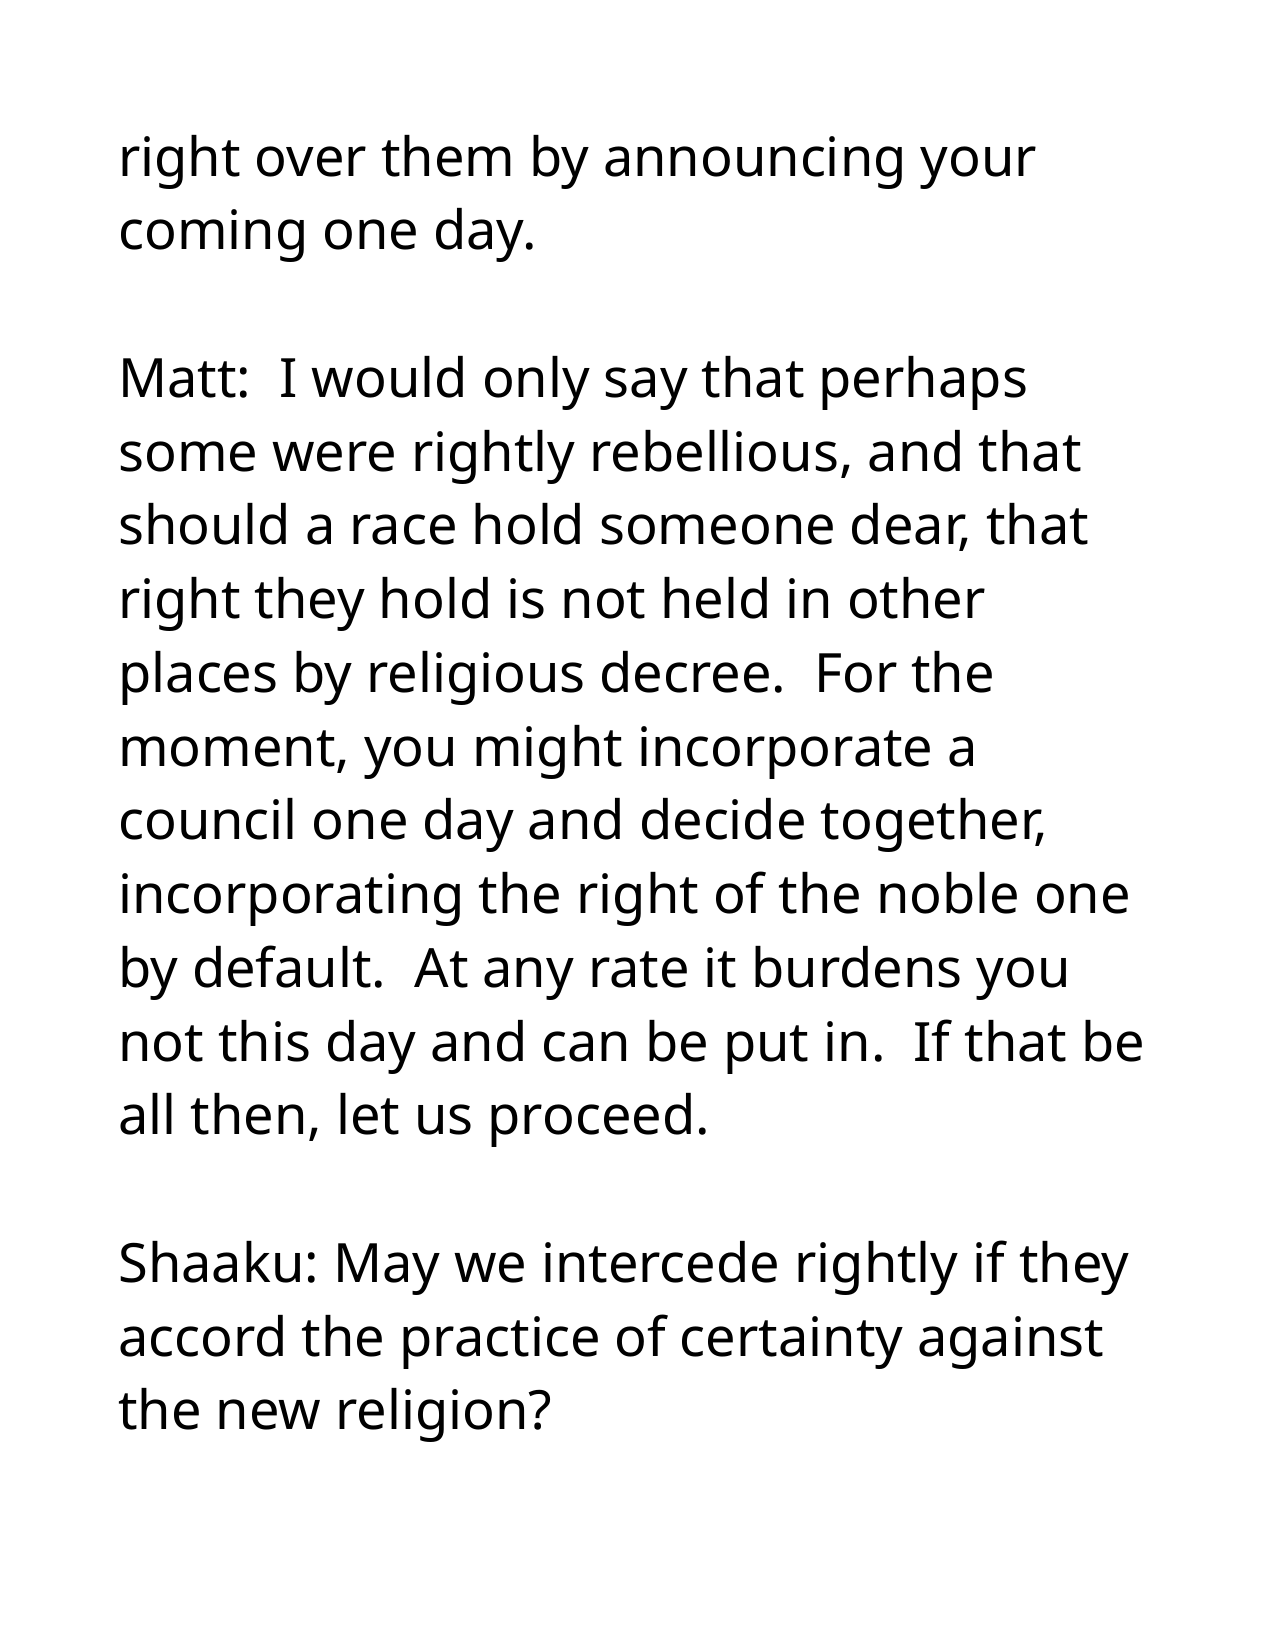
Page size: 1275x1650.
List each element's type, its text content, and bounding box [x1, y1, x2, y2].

text Matt: I would only say that perhaps some were rightly rebellious, and that should a race hold someone dear, that right they hold is not held in other places by religious decree. For the moment, you might incorporate a council one day and decide together, incorporating the right of the noble one by default. At any rate it burdens you not this day and can be put in. If that be all then, let us proceed. [118, 339, 1157, 1151]
text right over them by announcing your coming one day. [118, 118, 1157, 266]
text Shaaku: May we intercede rightly if they accord the practice of certainty against the new religion? [118, 1224, 1157, 1446]
